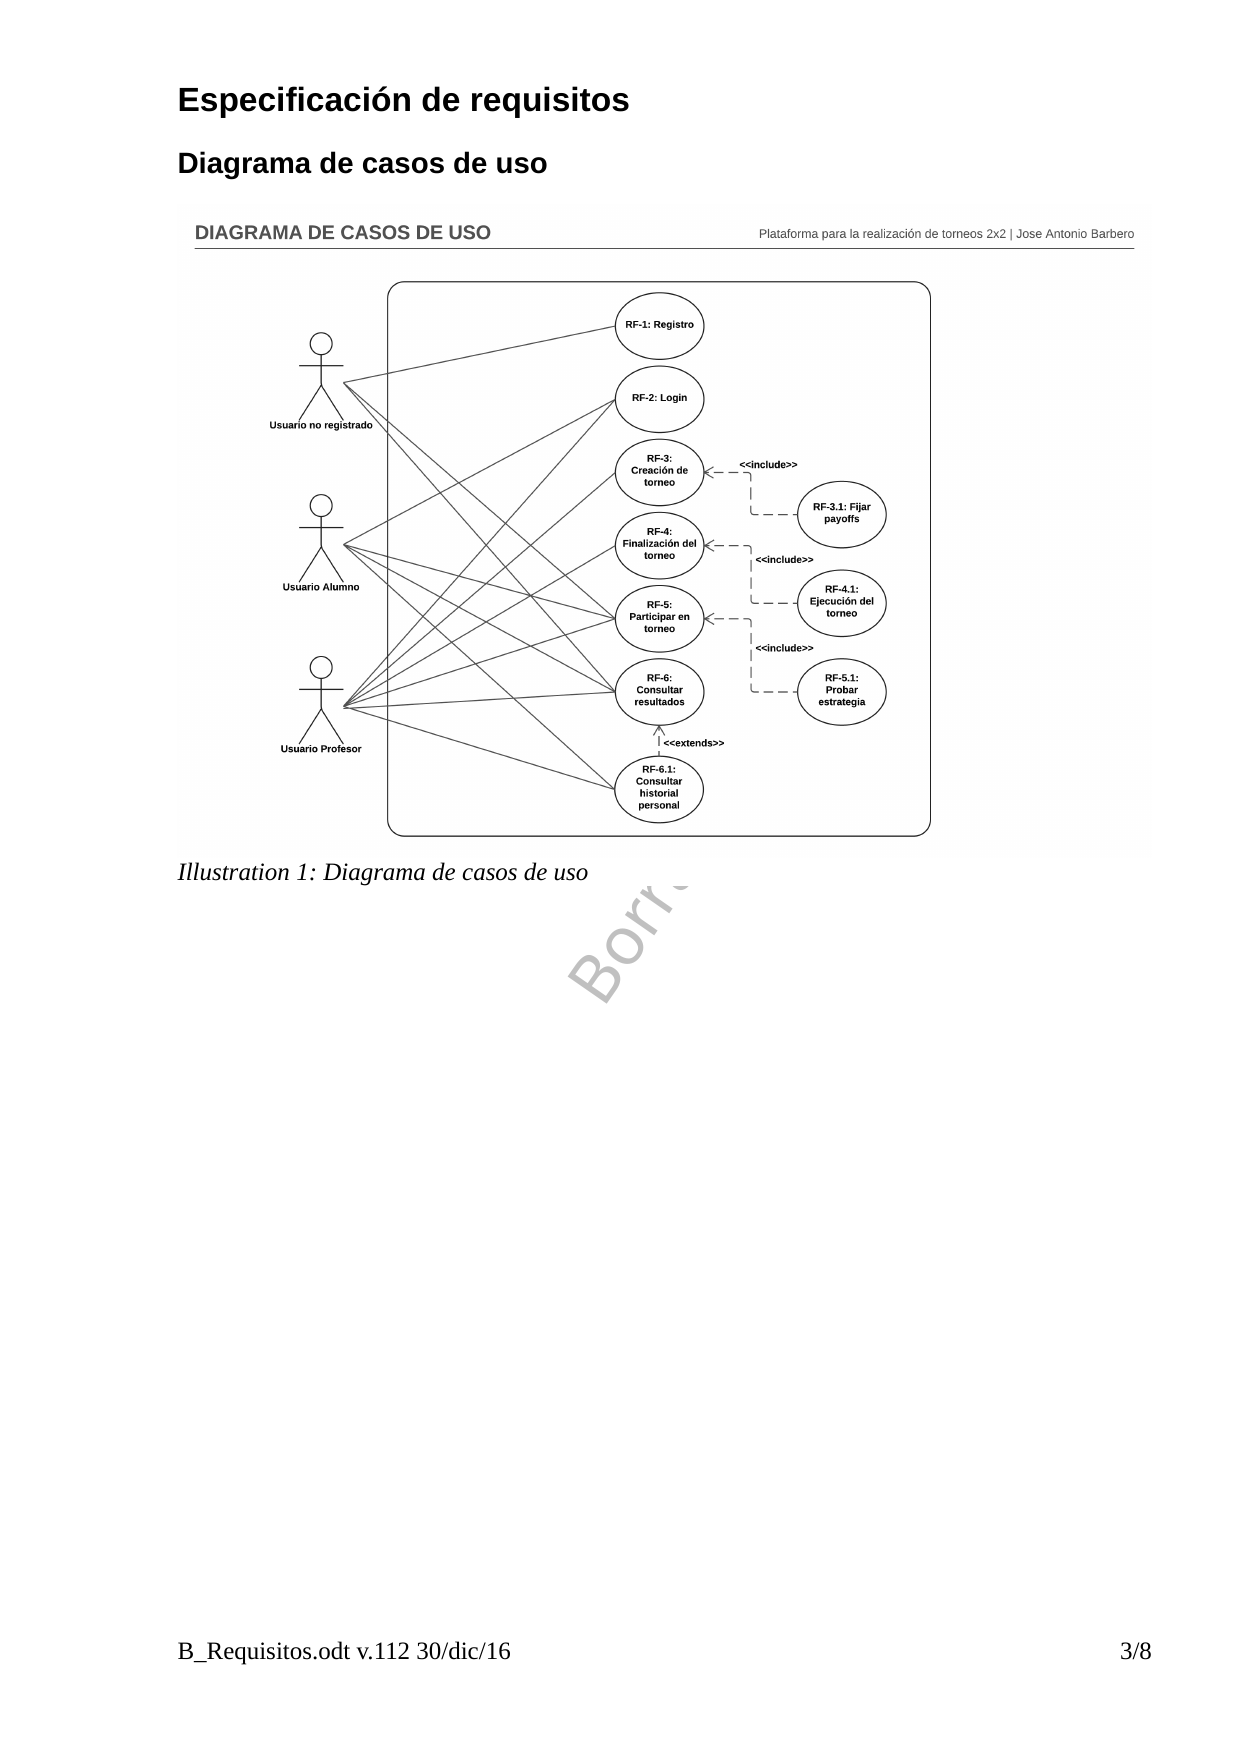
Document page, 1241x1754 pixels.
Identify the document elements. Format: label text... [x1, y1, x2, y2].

picture [177, 204, 1152, 858]
subtitle Especificación de requisitos [177, 80, 1152, 118]
subtitle Diagrama de casos de uso [177, 146, 1152, 179]
text Illustration 1: Diagrama de casos de uso [177, 858, 1152, 886]
